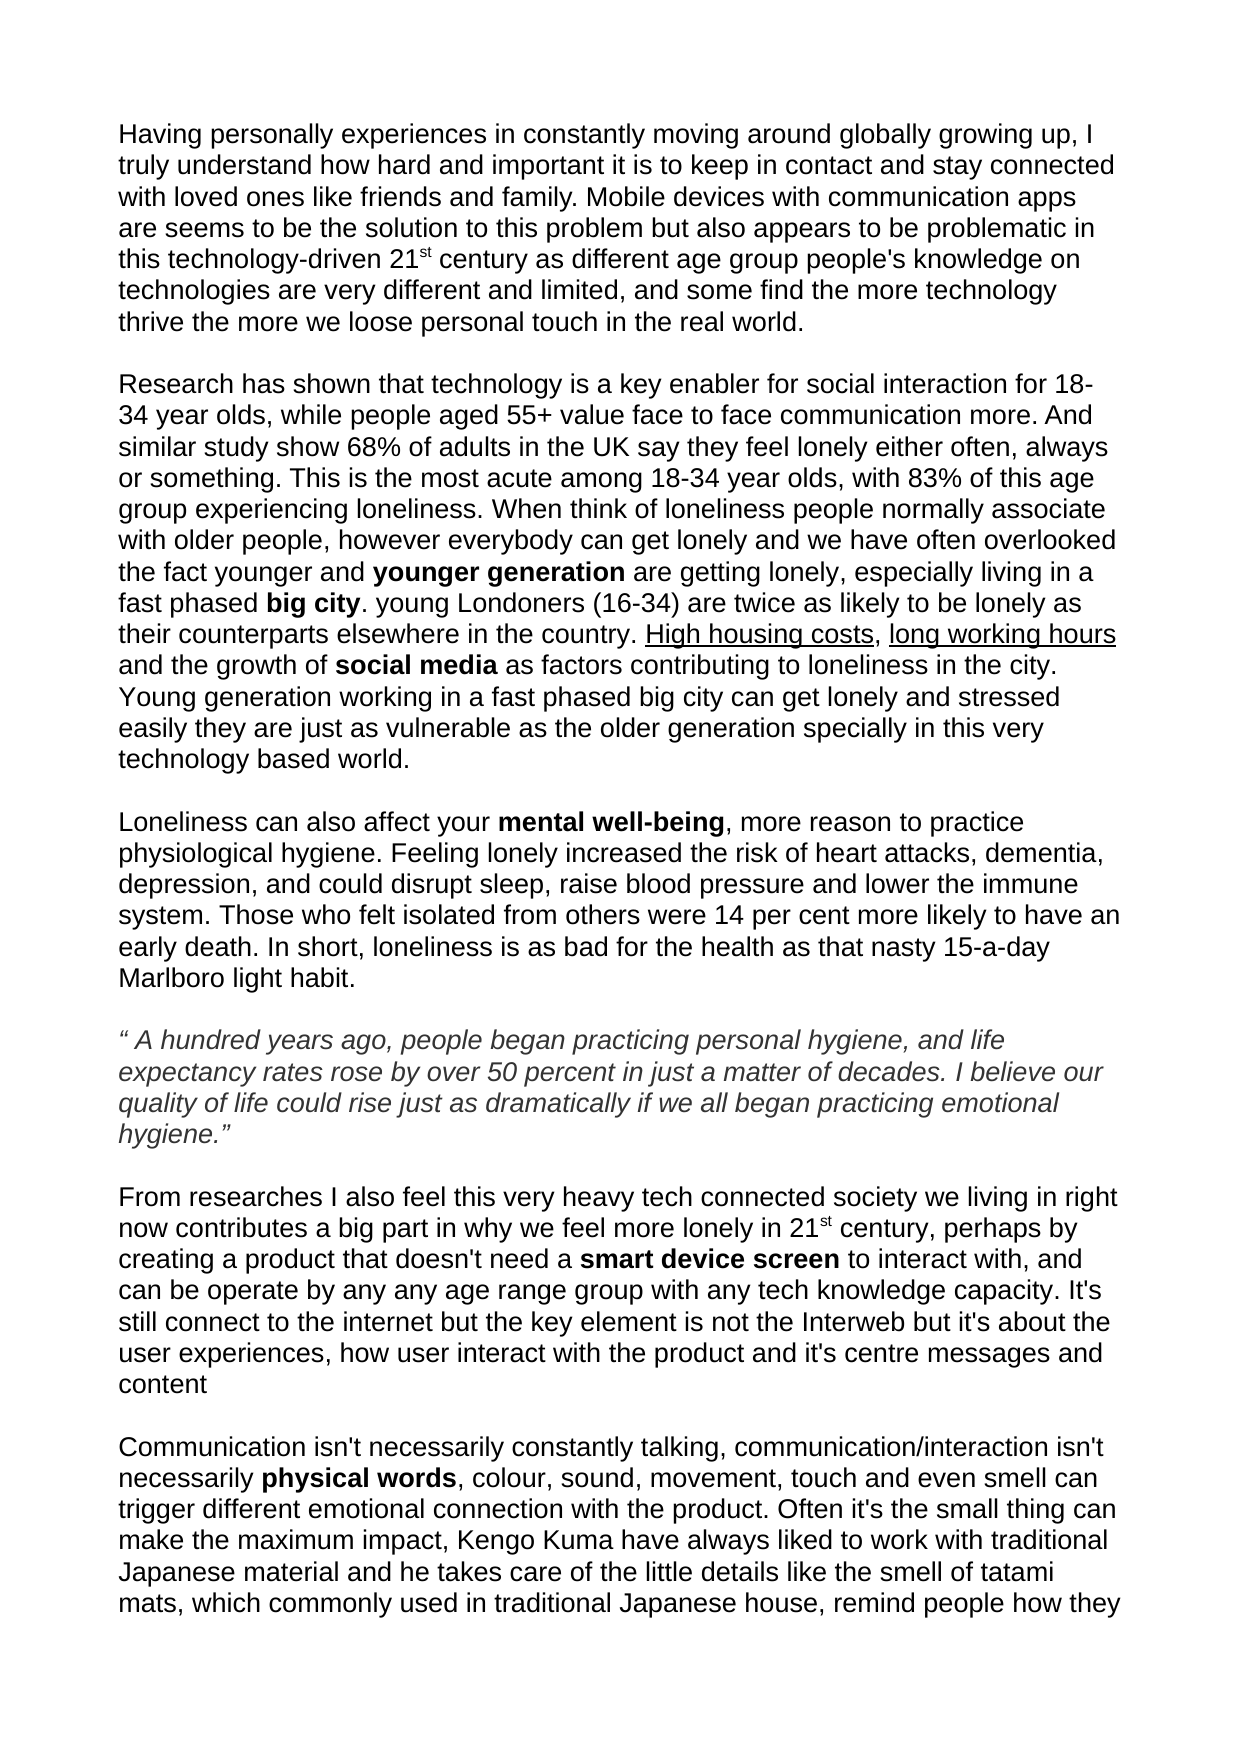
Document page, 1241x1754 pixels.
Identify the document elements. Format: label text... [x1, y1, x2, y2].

text Research has shown that technology is a key enabler for social interaction for 18-34 year olds, while people aged 55+ value face to face communication more. And similar study show 68% of adults in the UK say they feel lonely either often, always or something. This is the most acute among 18-34 year olds, with 83% of this age group experiencing loneliness. When think of loneliness people normally associate with older people, however everybody can get lonely and we have often overlooked the fact younger and younger generation are getting lonely, especially living in a fast phased big city. young Londoners (16-34) are twice as likely to be lonely as their counterparts elsewhere in the country. High housing costs, long working hours and the growth of social media as factors contributing to loneliness in the city. Young generation working in a fast phased big city can get lonely and stressed easily they are just as vulnerable as the older generation specially in this very technology based world. [118, 368, 1122, 774]
text From researches I also feel this very heavy tech connected society we living in right now contributes a big part in why we feel more lonely in 21st century, perhaps by creating a product that doesn't need a smart device screen to interact with, and can be operate by any any age range group with any tech knowledge capacity. It's still connect to the internet but the key element is not the Interweb but it's about the user experiences, how user interact with the product and it's centre messages and content [118, 1181, 1122, 1399]
text Loneliness can also affect your mental well-being, more reason to practice physiological hygiene. Feeling lonely increased the risk of heart attacks, dementia, depression, and could disrupt sleep, raise blood pressure and lower the immune system. Those who felt isolated from others were 14 per cent more likely to have an early death. In short, loneliness is as bad for the health as that nasty 15-a-day Marlboro light habit. [118, 806, 1122, 993]
text Communication isn't necessarily constantly talking, communication/interaction isn't necessarily physical words, colour, sound, movement, touch and even smell can trigger different emotional connection with the product. Often it's the small thing can make the maximum impact, Kengo Kuma have always liked to work with traditional Japanese material and he takes care of the little details like the smell of tatami mats, which commonly used in traditional Japanese house, remind people how they [118, 1431, 1122, 1618]
text Having personally experiences in constantly moving around globally growing up, I truly understand how hard and important it is to keep in contact and stay connected with loved ones like friends and family. Mobile devices with communication apps are seems to be the solution to this problem but also appears to be problematic in this technology-driven 21st century as different age group people's knowledge on technologies are very different and limited, and some find the more technology thrive the more we loose personal touch in the real world. [118, 118, 1122, 337]
text “ A hundred years ago, people began practicing personal hygiene, and life expectancy rates rose by over 50 percent in just a matter of decades. I believe our quality of life could rise just as dramatically if we all began practicing emotional hygiene.” [118, 1024, 1122, 1149]
